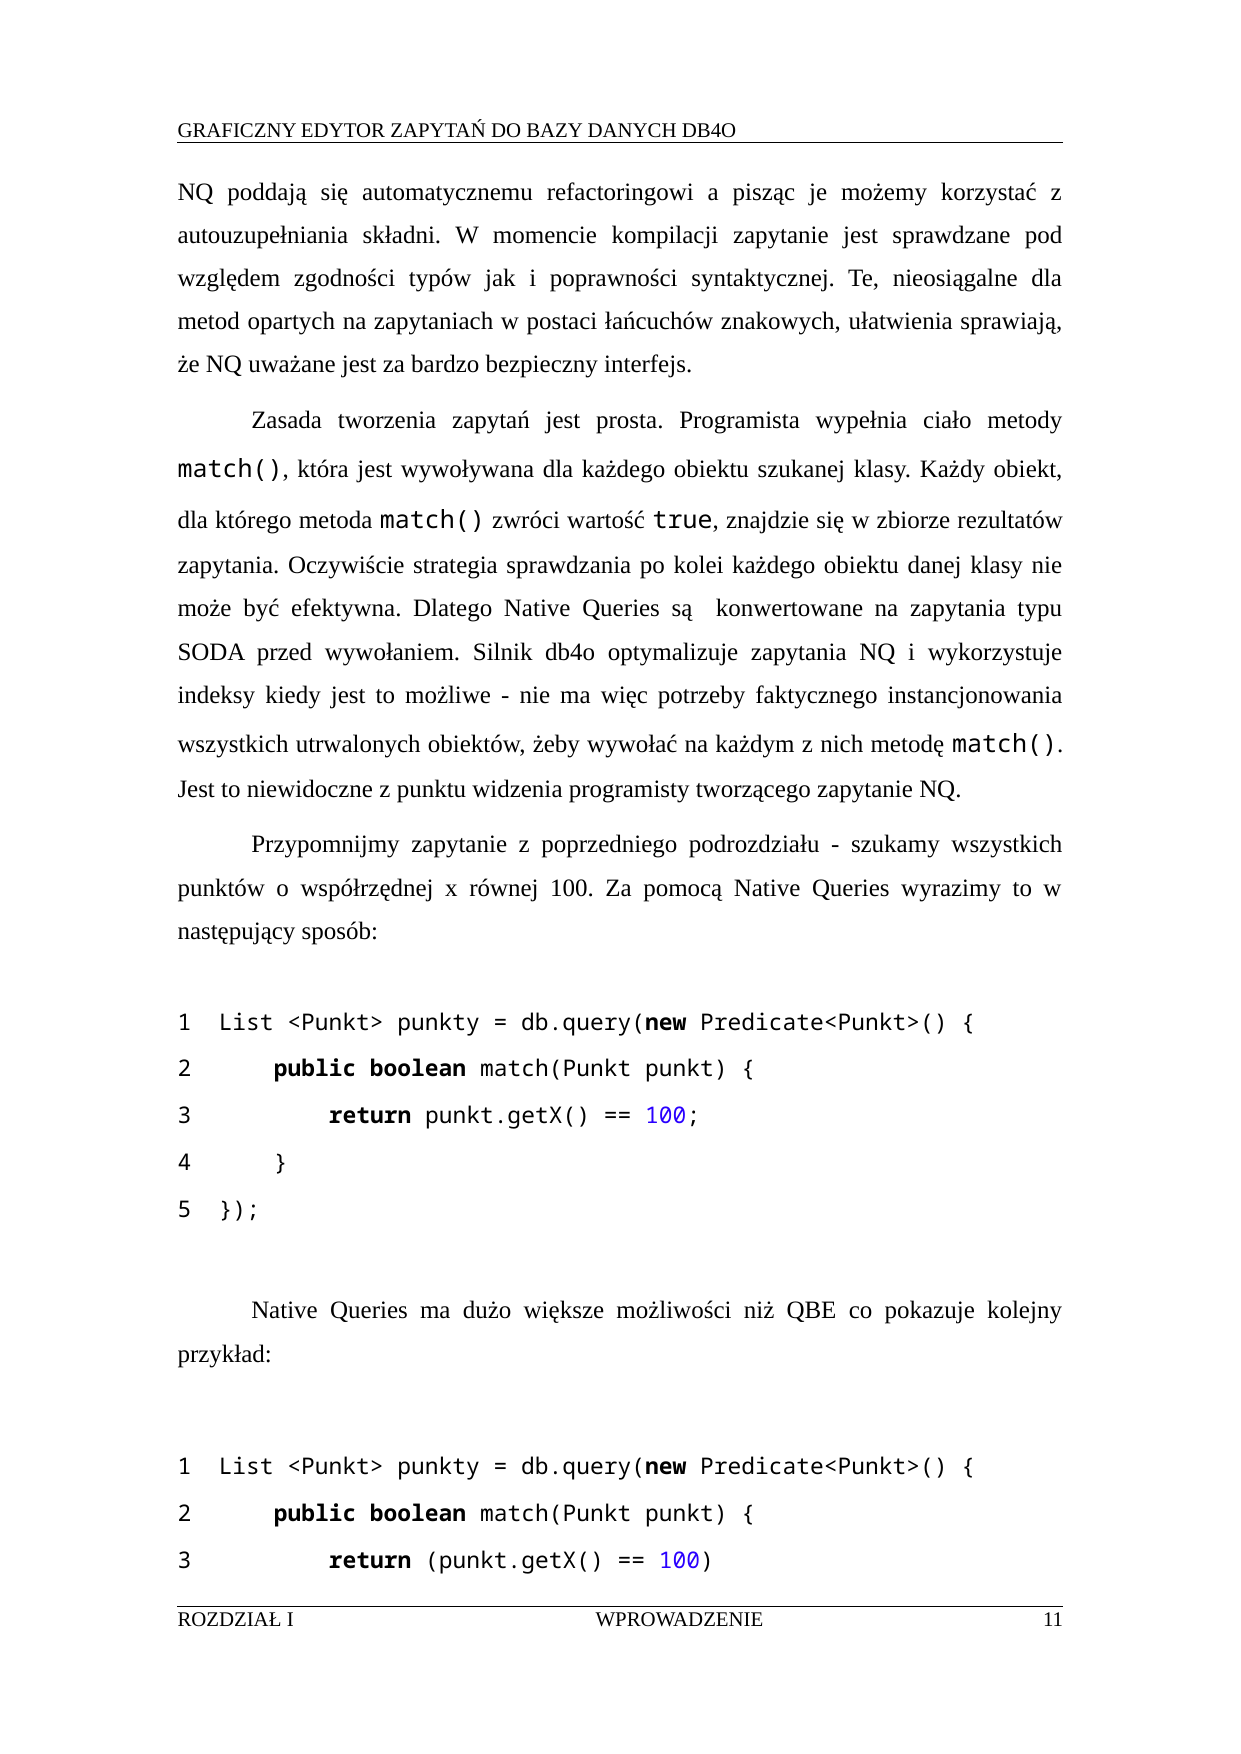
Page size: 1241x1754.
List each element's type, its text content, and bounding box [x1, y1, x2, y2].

text Native Queries ma dużo większe możliwości niż QBE co pokazuje kolejny przykład: [177, 1296, 1063, 1367]
text 1 List <Punkt> punkty = db.query(new Predicate<Punkt>() { [177, 1450, 1063, 1481]
text Zasada tworzenia zapytań jest prosta. Programista wypełnia ciało metody match(), która jest wywoływana dla każdego obiektu szukanej klasy. Każdy obiekt, dla którego metoda match() zwróci wartość true, znajdzie się w zbiorze rezultatów zapytania. Oczywiście strategia sprawdzania po kolei każdego obiektu danej klasy nie może być efektywna. Dlatego Native Queries są konwertowane na zapytania typu SODA przed wywołaniem. Silnik db4o optymalizuje zapytania NQ i wykorzystuje indeksy kiedy jest to możliwe - nie ma więc potrzeby faktycznego instancjonowania wszystkich utrwalonych obiektów, żeby wywołać na każdym z nich metodę match(). Jest to niewidoczne z punktu widzenia programisty tworzącego zapytanie NQ. [177, 405, 1063, 803]
text 4 } [177, 1146, 1063, 1177]
text 2 public boolean match(Punkt punkt) { [177, 1052, 1063, 1084]
text Przypomnijmy zapytanie z poprzedniego podrozdziału - szukamy wszystkich punktów o współrzędnej x równej 100. Za pomocą Native Queries wyrazimy to w następujący sposób: [177, 829, 1063, 944]
text 3 return punkt.getX() == 100; [177, 1099, 1063, 1131]
text 5 }); [177, 1193, 1063, 1224]
text NQ poddają się automatycznemu refactoringowi a pisząc je możemy korzystać z autouzupełniania składni. W momencie kompilacji zapytanie jest sprawdzane pod względem zgodności typów jak i poprawności syntaktycznej. Te, nieosiągalne dla metod opartych na zapytaniach w postaci łańcuchów znakowych, ułatwienia sprawiają, że NQ uważane jest za bardzo bezpieczny interfejs. [177, 177, 1063, 378]
text 2 public boolean match(Punkt punkt) { 3 return (punkt.getX() == 100) [177, 1497, 1063, 1575]
text 1 List <Punkt> punkty = db.query(new Predicate<Punkt>() { [177, 1006, 1063, 1037]
